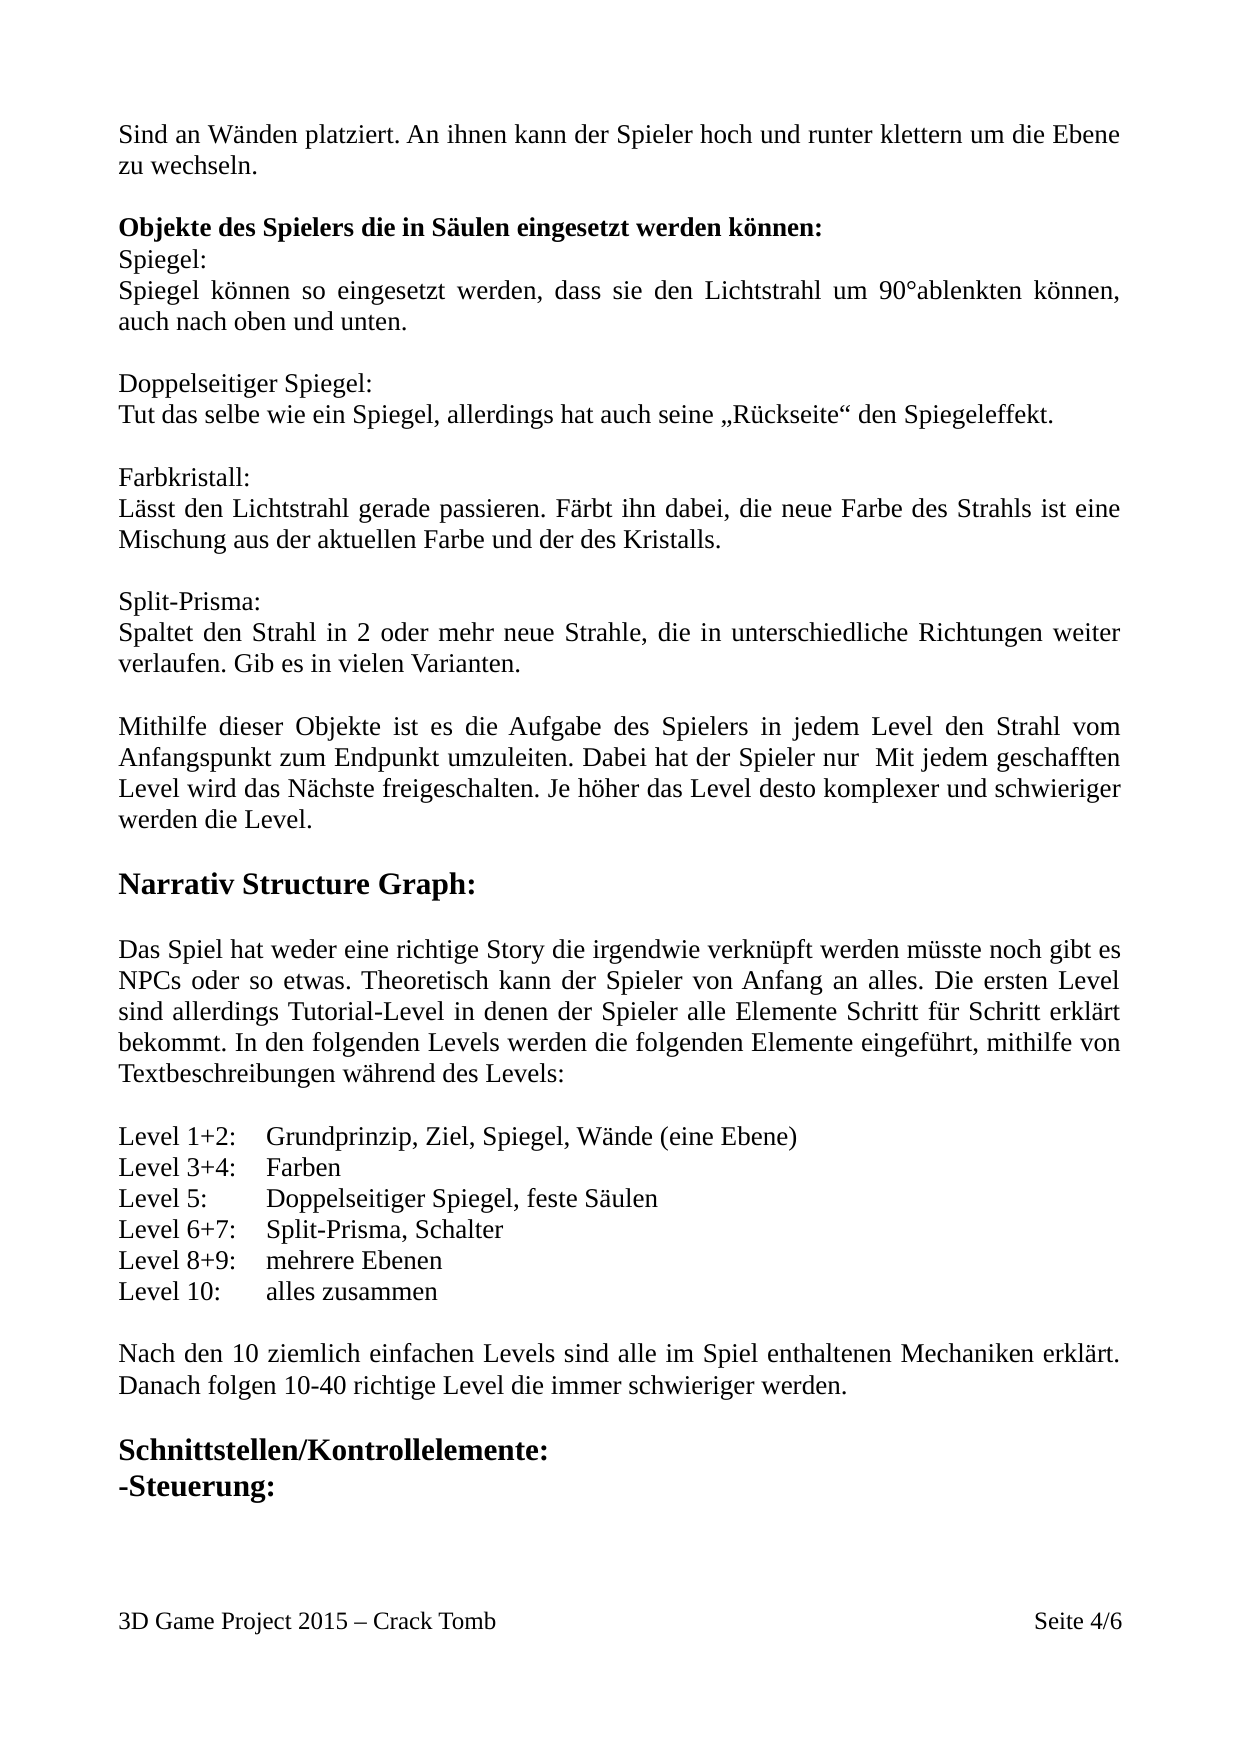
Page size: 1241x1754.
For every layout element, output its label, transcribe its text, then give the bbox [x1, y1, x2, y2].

text Spiegel können so eingesetzt werden, dass sie den Lichtstrahl um 90°ablenkten können, auch nach oben und unten. [118, 274, 1122, 336]
text Split-Prisma: [118, 585, 1122, 616]
text Doppelseitiger Spiegel: [118, 367, 1122, 398]
text Level 6+7: Split-Prisma, Schalter [118, 1213, 1122, 1244]
text Narrativ Structure Graph: [118, 866, 1122, 902]
text Level 8+9: mehrere Ebenen [118, 1244, 1122, 1275]
text Objekte des Spielers die in Säulen eingesetzt werden können: [118, 212, 1122, 243]
text Spaltet den Strahl in 2 oder mehr neue Strahle, die in unterschiedliche Richtungen weiter verlaufen. Gib es in vielen Varianten. [118, 616, 1122, 679]
text Level 1+2: Grundprinzip, Ziel, Spiegel, Wände (eine Ebene) [118, 1119, 1122, 1151]
text Mithilfe dieser Objekte ist es die Aufgabe des Spielers in jedem Level den Strahl vom Anfangspunkt zum Endpunkt umzuleiten. Dabei hat der Spieler nur Mit jedem geschafften Level wird das Nächste freigeschalten. Je höher das Level desto komplexer und schwieriger werden die Level. [118, 710, 1122, 834]
text Level 10: alles zusammen [118, 1275, 1122, 1306]
text Das Spiel hat weder eine richtige Story die irgendwie verknüpft werden müsste noch gibt es NPCs oder so etwas. Theoretisch kann der Spieler von Anfang an alles. Die ersten Level sind allerdings Tutorial-Level in denen der Spieler alle Elemente Schritt für Schritt erklärt bekommt. In den folgenden Levels werden die folgenden Elemente eingeführt, mithilfe von Textbeschreibungen während des Levels: [118, 933, 1122, 1088]
text Level 3+4: Farben [118, 1151, 1122, 1182]
text Schnittstellen/Kontrollelemente: [118, 1431, 1122, 1467]
text -Steuerung: [118, 1467, 1122, 1503]
text Level 5: Doppelseitiger Spiegel, feste Säulen [118, 1182, 1122, 1213]
text Nach den 10 ziemlich einfachen Levels sind alle im Spiel enthaltenen Mechaniken erklärt. Danach folgen 10-40 richtige Level die immer schwieriger werden. [118, 1338, 1122, 1400]
text Farbkristall: [118, 461, 1122, 492]
text Spiegel: [118, 243, 1122, 274]
text Sind an Wänden platziert. An ihnen kann der Spieler hoch und runter klettern um die Ebene zu wechseln. [118, 118, 1122, 180]
text Lässt den Lichtstrahl gerade passieren. Färbt ihn dabei, die neue Farbe des Strahls ist eine Mischung aus der aktuellen Farbe und der des Kristalls. [118, 492, 1122, 554]
text Tut das selbe wie ein Spiegel, allerdings hat auch seine „Rückseite“ den Spiegeleffekt. [118, 398, 1122, 429]
